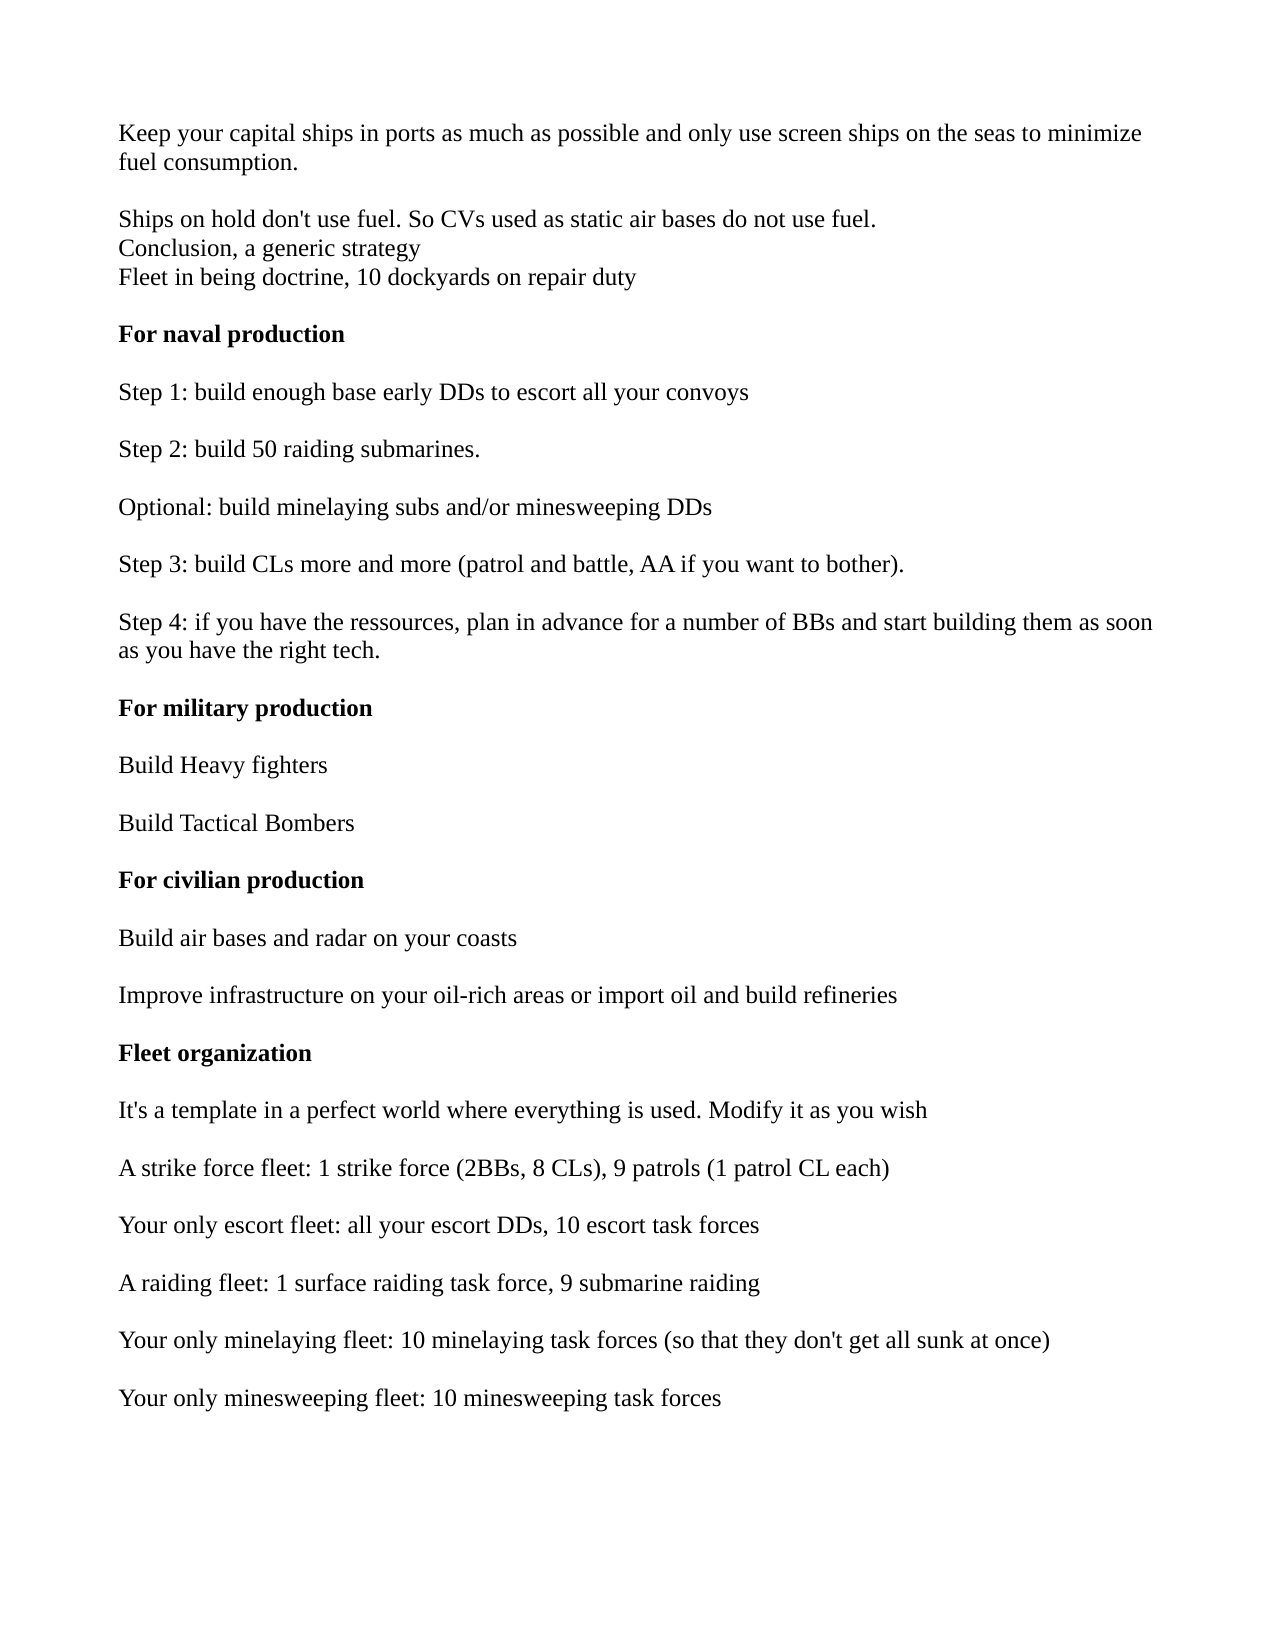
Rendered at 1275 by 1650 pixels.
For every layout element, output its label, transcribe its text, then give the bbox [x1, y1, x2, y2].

text Fleet in being doctrine, 10 dockyards on repair duty For naval production Step 1: build enough base early DDs to escort all your convoys Step 2: build 50 raiding submarines. Optional: build minelaying subs and/or minesweeping DDs Step 3: build CLs more and more (patrol and battle, AA if you want to bother). Step 4: if you have the ressources, plan in advance for a number of BBs and start building them as soon as you have the right tech. For military production Build Heavy fighters Build Tactical Bombers For civilian production Build air bases and radar on your coasts Improve infrastructure on your oil-rich areas or import oil and build refineries Fleet organization It's a template in a perfect world where everything is used. Modify it as you wish A strike force fleet: 1 strike force (2BBs, 8 CLs), 9 patrols (1 patrol CL each) Your only escort fleet: all your escort DDs, 10 escort task forces A raiding fleet: 1 surface raiding task force, 9 submarine raiding Your only minelaying fleet: 10 minelaying task forces (so that they don't get all sunk at once) Your only minesweeping fleet: 10 minesweeping task forces [118, 262, 1157, 1412]
text Conclusion, a generic strategy [118, 233, 1157, 262]
text Keep your capital ships in ports as much as possible and only use screen ships on the seas to minimize fuel consumption. Ships on hold don't use fuel. So CVs used as static air bases do not use fuel. [118, 118, 1157, 233]
